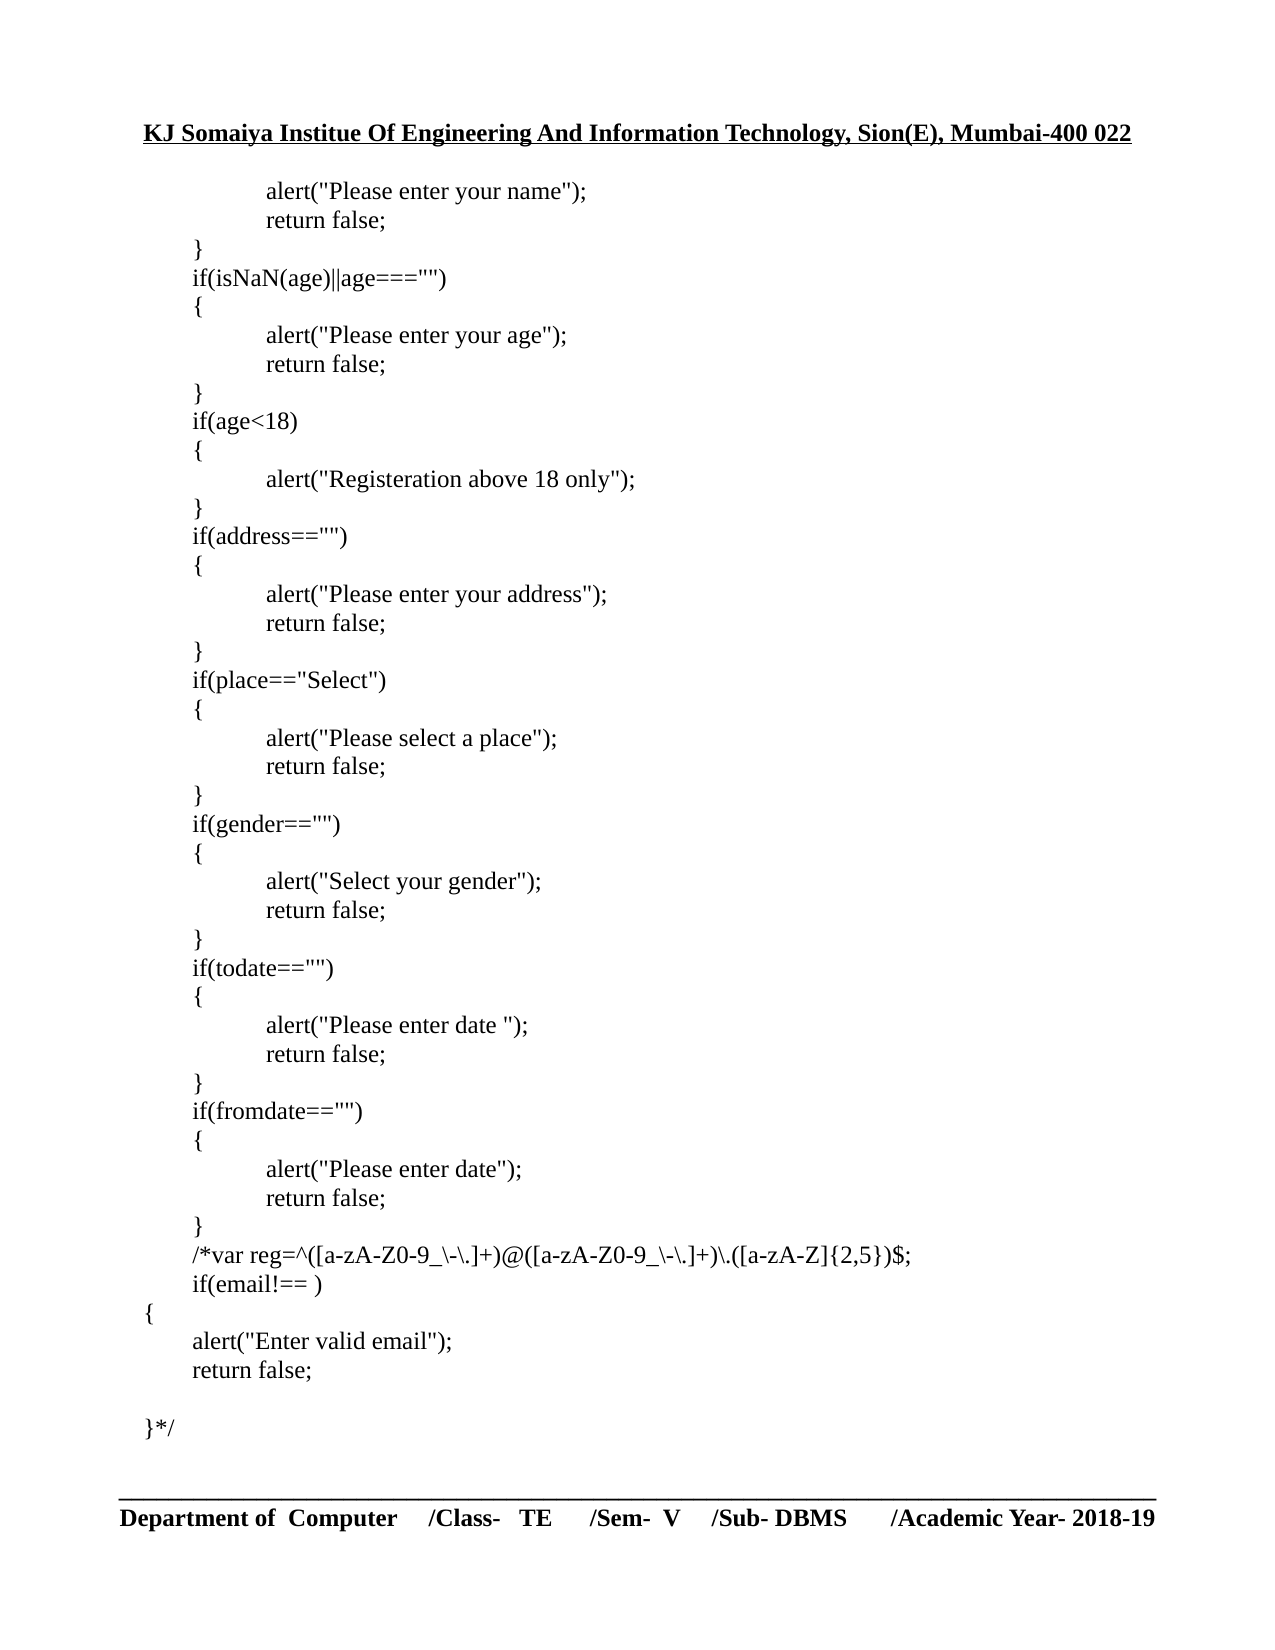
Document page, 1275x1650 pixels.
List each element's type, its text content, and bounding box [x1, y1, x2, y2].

text { [118, 550, 1157, 579]
text { [118, 291, 1157, 320]
text { [118, 981, 1157, 1010]
text if(isNaN(age)||age==="") [118, 263, 1157, 291]
text alert("Please enter date "); [118, 1010, 1157, 1039]
text { [118, 694, 1157, 723]
text if(todate=="") [118, 953, 1157, 981]
text { [118, 1125, 1157, 1154]
text alert("Please enter your address"); [118, 579, 1157, 608]
text }*/ [118, 1413, 1157, 1441]
text if(fromdate=="") [118, 1096, 1157, 1125]
text { [118, 838, 1157, 866]
text return false; [118, 1039, 1157, 1068]
text } [118, 493, 1157, 521]
text if(gender=="") [118, 809, 1157, 838]
text alert("Please enter your name"); [118, 176, 1157, 205]
text return false; [118, 608, 1157, 636]
text } [118, 780, 1157, 809]
text if(age<18) [118, 406, 1157, 435]
text return false; [118, 349, 1157, 378]
text return false; [118, 751, 1157, 780]
text alert("Please select a place"); [118, 723, 1157, 751]
text if(place=="Select") [118, 665, 1157, 694]
text return false; [118, 895, 1157, 924]
text alert("Registeration above 18 only"); [118, 464, 1157, 493]
text return false; [118, 205, 1157, 234]
text } [118, 1211, 1157, 1240]
text return false; [118, 1183, 1157, 1211]
text { [118, 1298, 1157, 1326]
text { [118, 435, 1157, 464]
text return false; [118, 1355, 1157, 1384]
text alert("Please enter your age"); [118, 320, 1157, 349]
text alert("Please enter date"); [118, 1154, 1157, 1183]
text } [118, 1068, 1157, 1096]
text if(email!== ) [118, 1269, 1157, 1298]
text } [118, 636, 1157, 665]
text if(address=="") [118, 521, 1157, 550]
text } [118, 378, 1157, 406]
text alert("Enter valid email"); [118, 1326, 1157, 1355]
text } [118, 234, 1157, 263]
text alert("Select your gender"); [118, 866, 1157, 895]
text } [118, 924, 1157, 953]
text /*var reg=^([a-zA-Z0-9_\-\.]+)@([a-zA-Z0-9_\-\.]+)\.([a-zA-Z]{2,5})$; [118, 1240, 1157, 1269]
